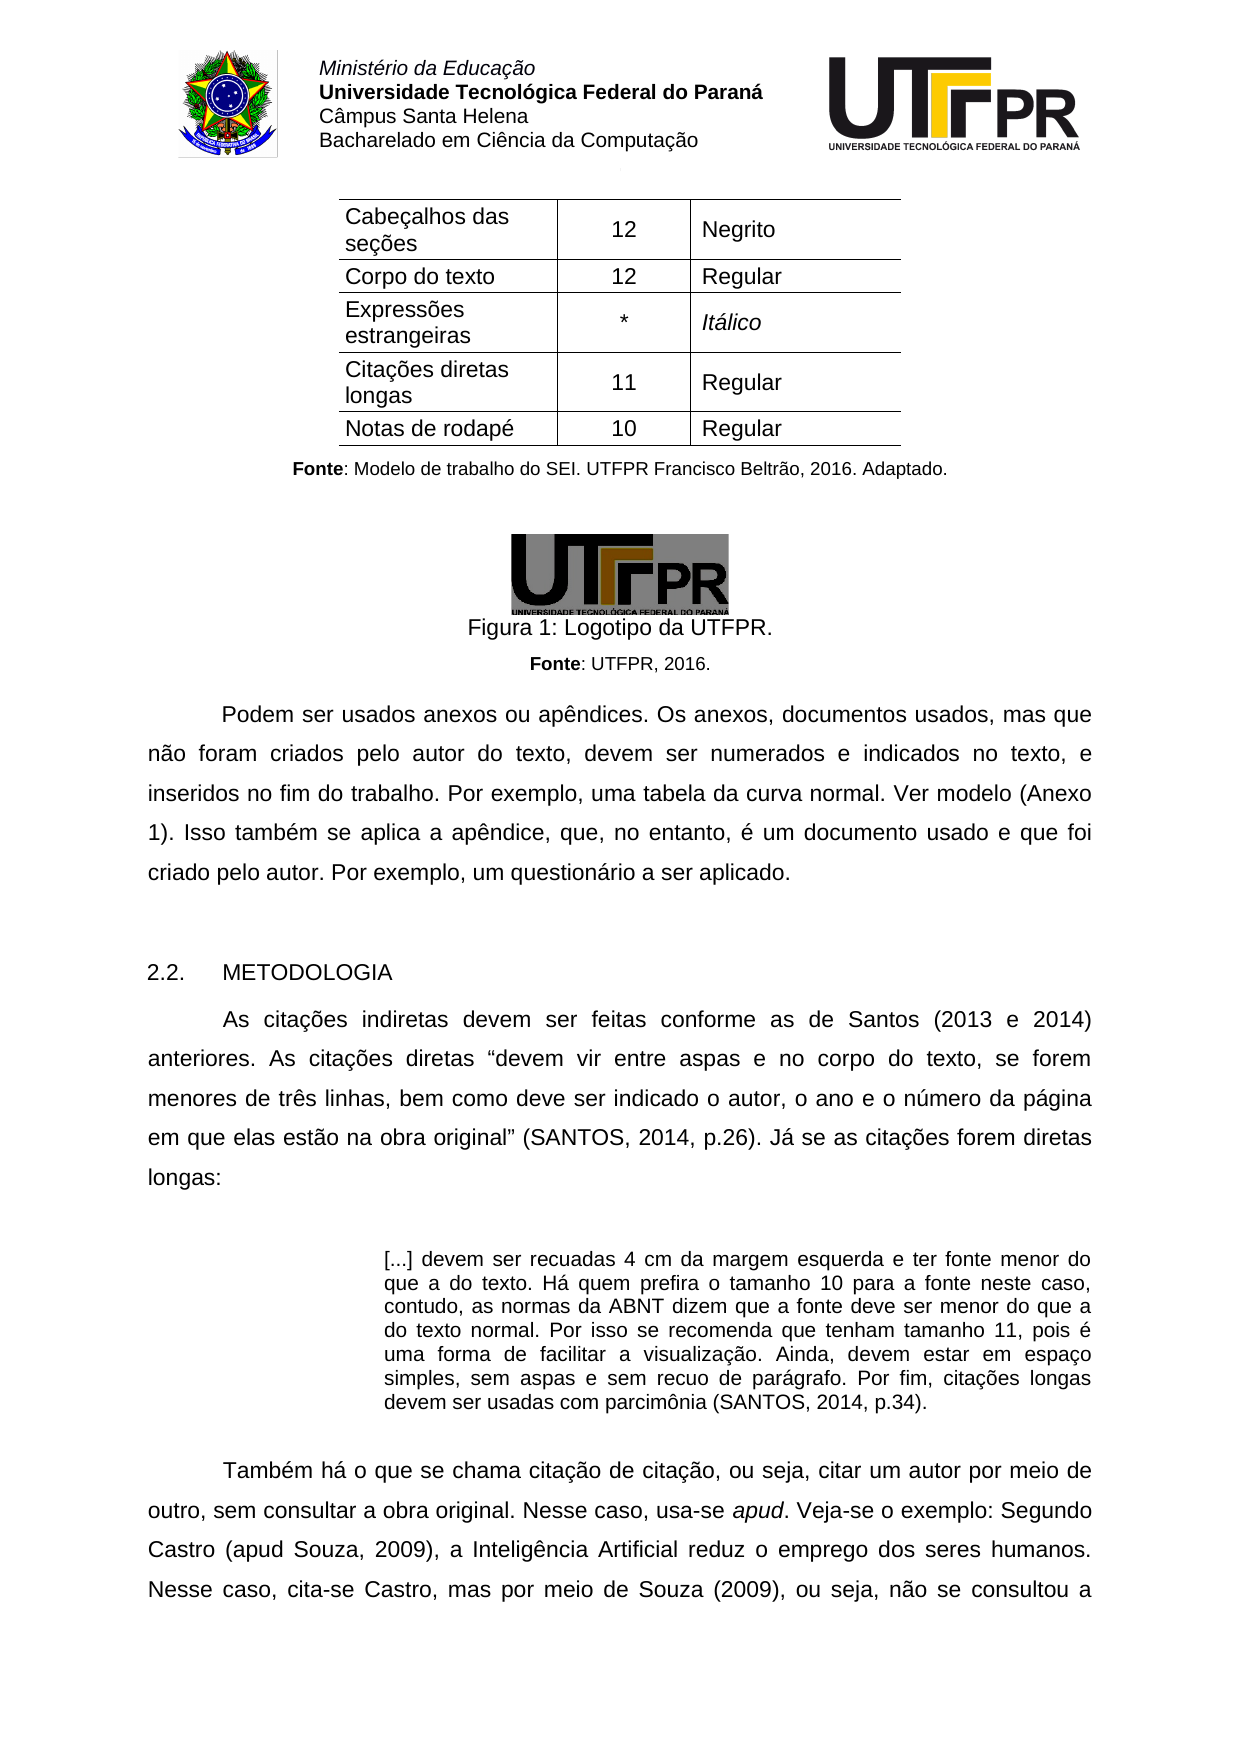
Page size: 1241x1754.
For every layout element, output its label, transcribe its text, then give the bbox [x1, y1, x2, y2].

table_cell 12 [558, 200, 690, 259]
table_cell Cabeçalhos das seções [339, 200, 557, 259]
table_cell Negrito [691, 200, 901, 259]
table_cell Itálico [691, 293, 901, 352]
text As citações indiretas devem ser feitas conforme as de Santos (2013 e 2014) anteriores. As citações diretas “devem vir entre aspas e no corpo do texto, se forem menores de três linhas, bem como deve ser indicado o autor, o ano e o número da página em que elas estão na obra original” (SANTOS, 2014, p.26). Já se as citações forem diretas longas: [148, 1006, 1093, 1190]
table_cell Expressões estrangeiras [339, 293, 557, 352]
subtitle METODOLOGIA [185, 959, 1093, 985]
table_cell 11 [558, 353, 690, 411]
table_cell Regular [691, 353, 901, 411]
picture [511, 534, 729, 615]
picture [827, 52, 1082, 155]
table_cell Regular [691, 260, 901, 292]
table_cell 12 [558, 260, 690, 292]
table_cell Citações diretas longas [339, 353, 557, 411]
text Figura 1: Logotipo da UTFPR. [148, 614, 1093, 641]
table_cell Notas de rodapé [339, 412, 557, 444]
table_cell 10 [558, 412, 690, 444]
text Fonte: UTFPR, 2016. [148, 653, 1093, 674]
picture [178, 50, 278, 158]
text Podem ser usados anexos ou apêndices. Os anexos, documentos usados, mas que não foram criados pelo autor do texto, devem ser numerados e indicados no texto, e inseridos no fim do trabalho. Por exemplo, uma tabela da curva normal. Ver modelo (Anexo 1). Isso também se aplica a apêndice, que, no entanto, é um documento usado e que foi criado pelo autor. Por exemplo, um questionário a ser aplicado. [148, 701, 1093, 885]
text Também há o que se chama citação de citação, ou seja, citar um autor por meio de outro, sem consultar a obra original. Nesse caso, usa-se apud. Veja-se o exemplo: Segundo Castro (apud Souza, 2009), a Inteligência Artificial reduz o emprego dos seres humanos. Nesse caso, cita-se Castro, mas por meio de Souza (2009), ou seja, não se consultou a [148, 1457, 1093, 1602]
text Fonte: Modelo de trabalho do SEI. UTFPR Francisco Beltrão, 2016. Adaptado. [148, 458, 1093, 479]
table_cell * [558, 293, 690, 352]
text [...] devem ser recuadas 4 cm da margem esquerda e ter fonte menor do que a do texto. Há quem prefira o tamanho 10 para a fonte neste caso, contudo, as normas da ABNT dizem que a fonte deve ser menor do que a do texto normal. Por isso se recomenda que tenham tamanho 11, pois é uma forma de facilitar a visualização. Ainda, devem estar em espaço simples, sem aspas e sem recuo de parágrafo. Por fim, citações longas devem ser usadas com parcimônia (SANTOS, 2014, p.34). [384, 1246, 1093, 1414]
table_cell Regular [691, 412, 901, 444]
table_cell Corpo do texto [339, 260, 557, 292]
